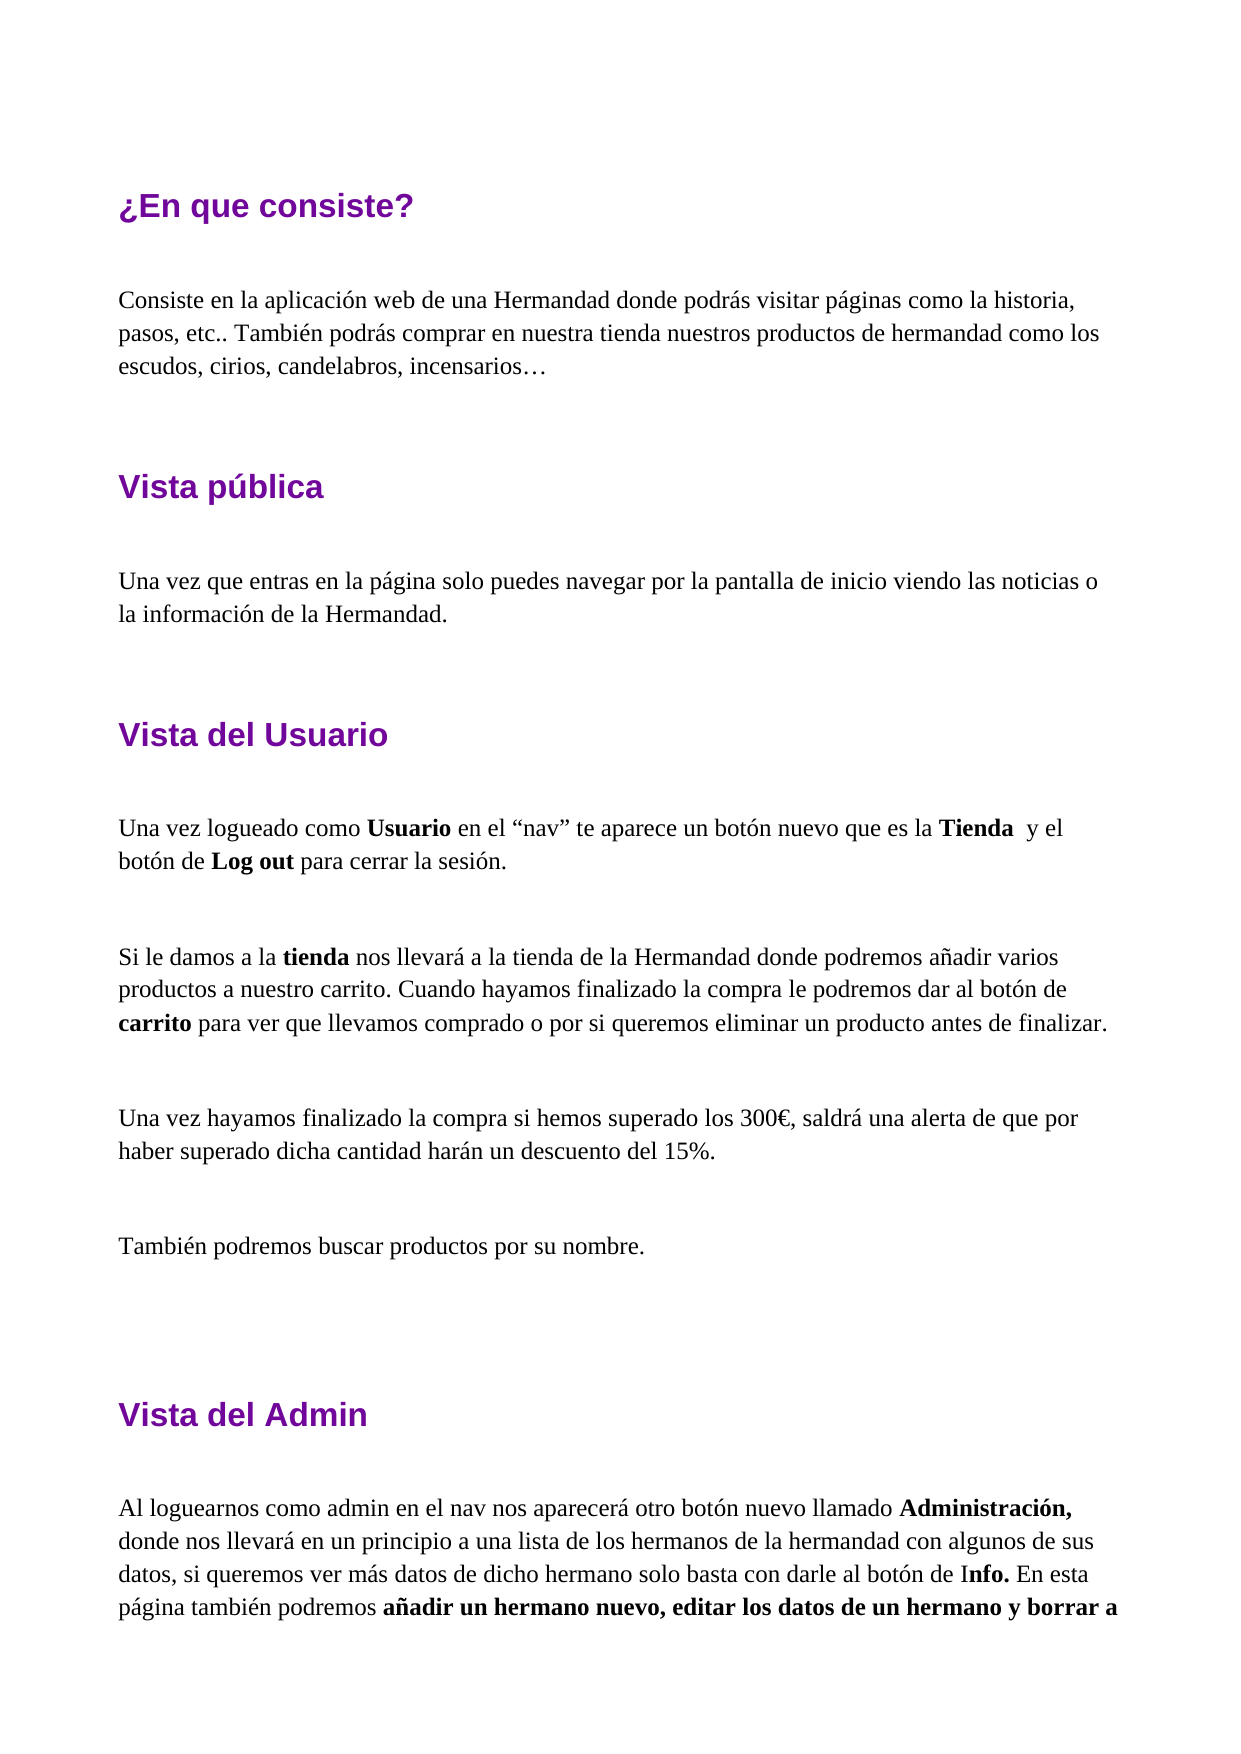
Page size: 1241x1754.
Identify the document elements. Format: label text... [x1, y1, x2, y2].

text Al loguearnos como admin en el nav nos aparecerá otro botón nuevo llamado Administración, donde nos llevará en un principio a una lista de los hermanos de la hermandad con algunos de sus datos, si queremos ver más datos de dicho hermano solo basta con darle al botón de Info. En esta página también podremos añadir un hermano nuevo, editar los datos de un hermano y borrar a [118, 1493, 1122, 1621]
subtitle Vista del Admin [118, 1395, 1122, 1433]
subtitle Vista pública [118, 467, 1122, 506]
text Si le damos a la tienda nos llevará a la tienda de la Hermandad donde podremos añadir varios productos a nuestro carrito. Cuando hayamos finalizado la compra le podremos dar al botón de carrito para ver que llevamos comprado o por si queremos eliminar un producto antes de finalizar. [118, 942, 1122, 1036]
text Una vez que entras en la página solo puedes navegar por la pantalla de inicio viendo las noticias o la información de la Hermandad. [118, 566, 1122, 627]
text También podremos buscar productos por su nombre. [118, 1231, 1122, 1260]
text Una vez logueado como Usuario en el “nav” te aparece un botón nuevo que es la Tienda y el botón de Log out para cerrar la sesión. [118, 813, 1122, 875]
text Consiste en la aplicación web de una Hermandad donde podrás visitar páginas como la historia, pasos, etc.. También podrás comprar en nuestra tienda nuestros productos de hermandad como los escudos, cirios, candelabros, incensarios… [118, 285, 1122, 380]
text Una vez hayamos finalizado la compra si hemos superado los 300€, saldrá una alerta de que por haber superado dicha cantidad harán un descuento del 15%. [118, 1103, 1122, 1164]
subtitle ¿En que consiste? [118, 187, 1122, 225]
subtitle Vista del Usuario [118, 715, 1122, 753]
